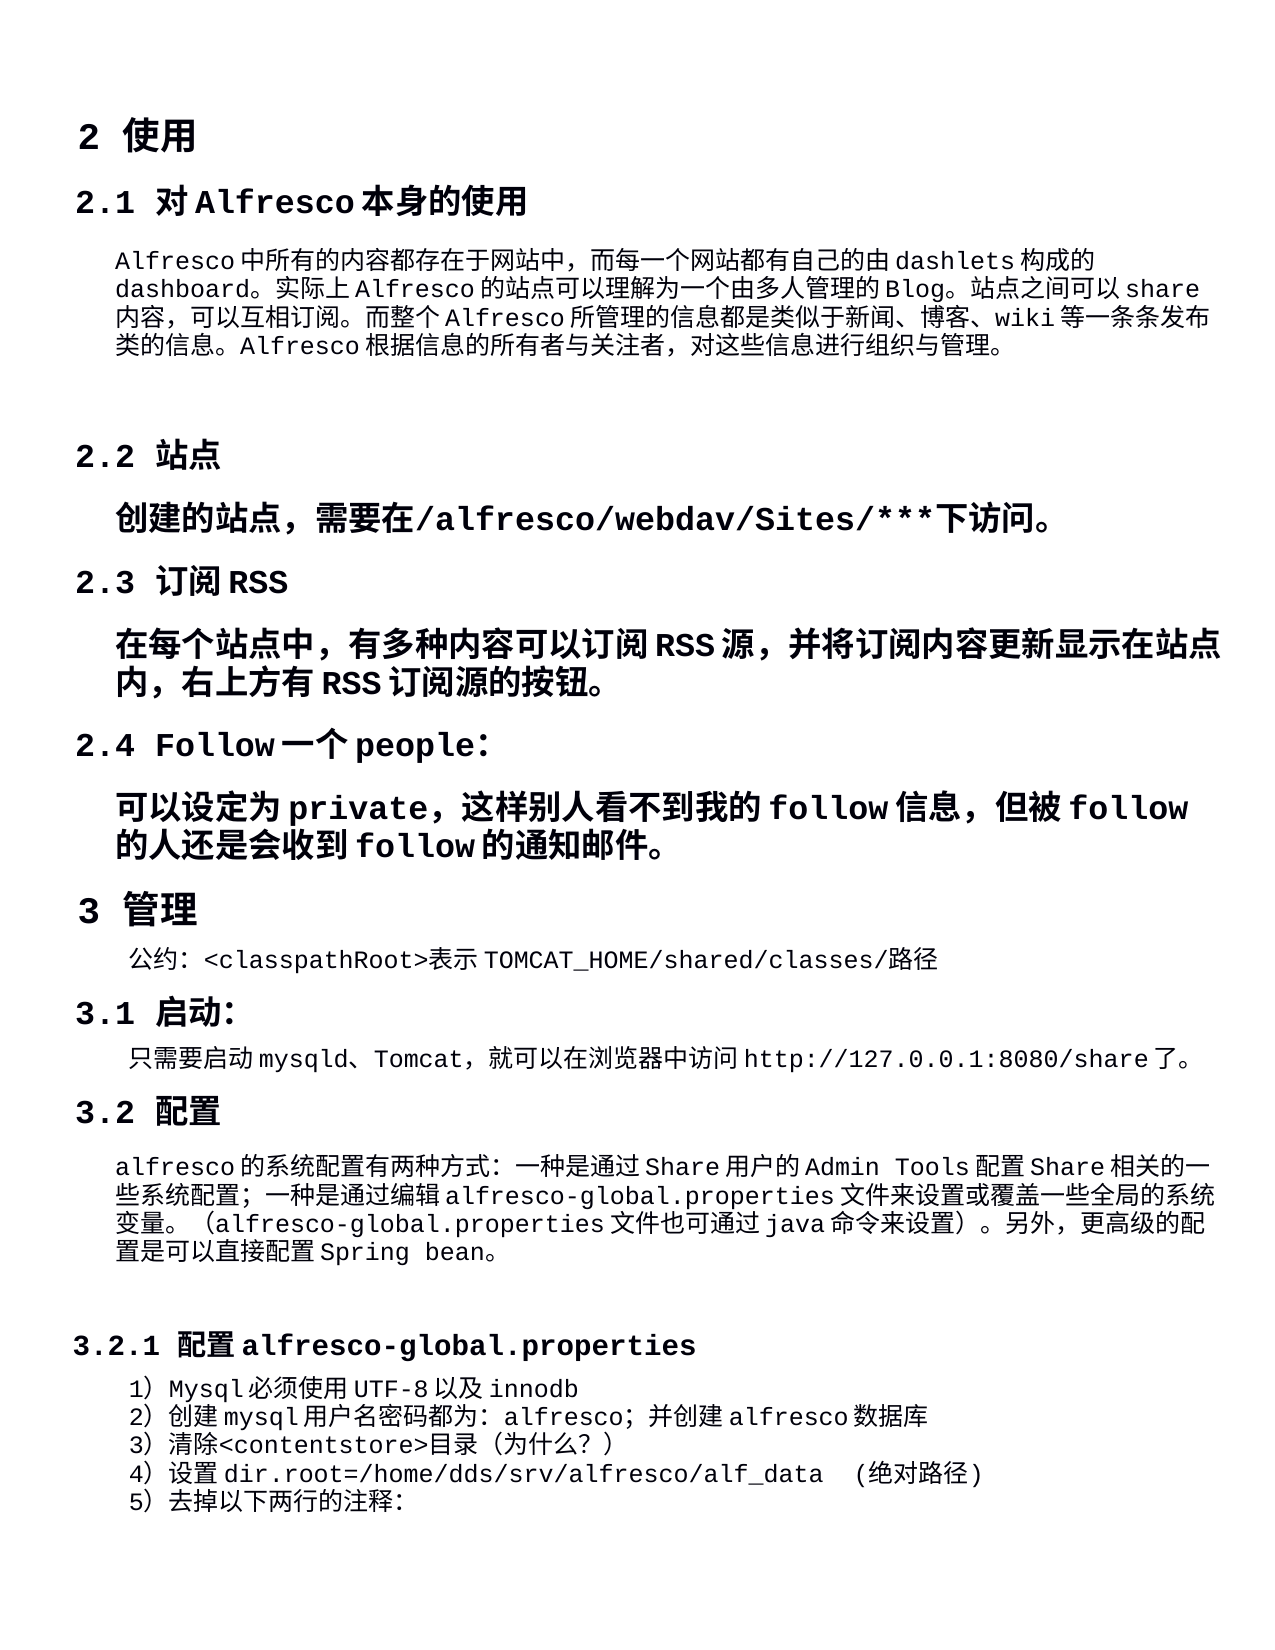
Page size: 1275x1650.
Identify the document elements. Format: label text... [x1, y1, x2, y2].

subtitle 站点 [55, 440, 1225, 478]
subtitle Follow一个people： [55, 729, 1225, 767]
subtitle 使用 [55, 118, 1225, 161]
text 2）创建mysql用户名密码都为：alfresco；并创建alfresco数据库 [55, 1405, 1225, 1433]
subtitle 配置 [55, 1096, 1225, 1134]
subtitle 可以设定为private，这样别人看不到我的follow信息，但被follow的人还是会收到follow的通知邮件。 [55, 792, 1225, 868]
text 1）Mysql必须使用UTF-8以及innodb [55, 1376, 1225, 1405]
subtitle alfresco的系统配置有两种方式：一种是通过Share用户的Admin Tools配置Share相关的一些系统配置；一种是通过编辑alfresco-global.properties文件来设置或覆盖一些全局的系统变量。（alfresco-global.properties文件也可通过java命令来设置）。另外，更高级的配置是可以直接配置Spring bean。 [55, 1155, 1225, 1268]
subtitle 订阅RSS [55, 566, 1225, 603]
subtitle 创建的站点，需要在/alfresco/webdav/Sites/***下访问。 [55, 503, 1225, 541]
text 3）清除<contentstore>目录（为什么？） [55, 1433, 1225, 1461]
subtitle 管理 [55, 893, 1225, 935]
text 4）设置dir.root=/home/dds/srv/alfresco/alf_data (绝对路径) [55, 1461, 1225, 1490]
subtitle 在每个站点中，有多种内容可以订阅RSS源，并将订阅内容更新显示在站点内，右上方有RSS订阅源的按钮。 [55, 628, 1225, 704]
subtitle 配置alfresco-global.properties [55, 1331, 1225, 1364]
subtitle Alfresco中所有的内容都存在于网站中，而每一个网站都有自己的由dashlets构成的dashboard。实际上Alfresco的站点可以理解为一个由多人管理的Blog。站点之间可以share内容，可以互相订阅。而整个Alfresco所管理的信息都是类似于新闻、博客、wiki等一条条发布类的信息。Alfresco根据信息的所有者与关注者，对这些信息进行组织与管理。 [55, 248, 1225, 362]
text 公约：<classpathRoot>表示TOMCAT_HOME/shared/classes/路径 [55, 948, 1225, 976]
text 只需要启动mysqld、Tomcat，就可以在浏览器中访问http://127.0.0.1:8080/share了。 [55, 1047, 1225, 1075]
subtitle 对Alfresco本身的使用 [55, 186, 1225, 223]
subtitle 启动： [55, 997, 1225, 1034]
text 5）去掉以下两行的注释： [55, 1490, 1225, 1518]
